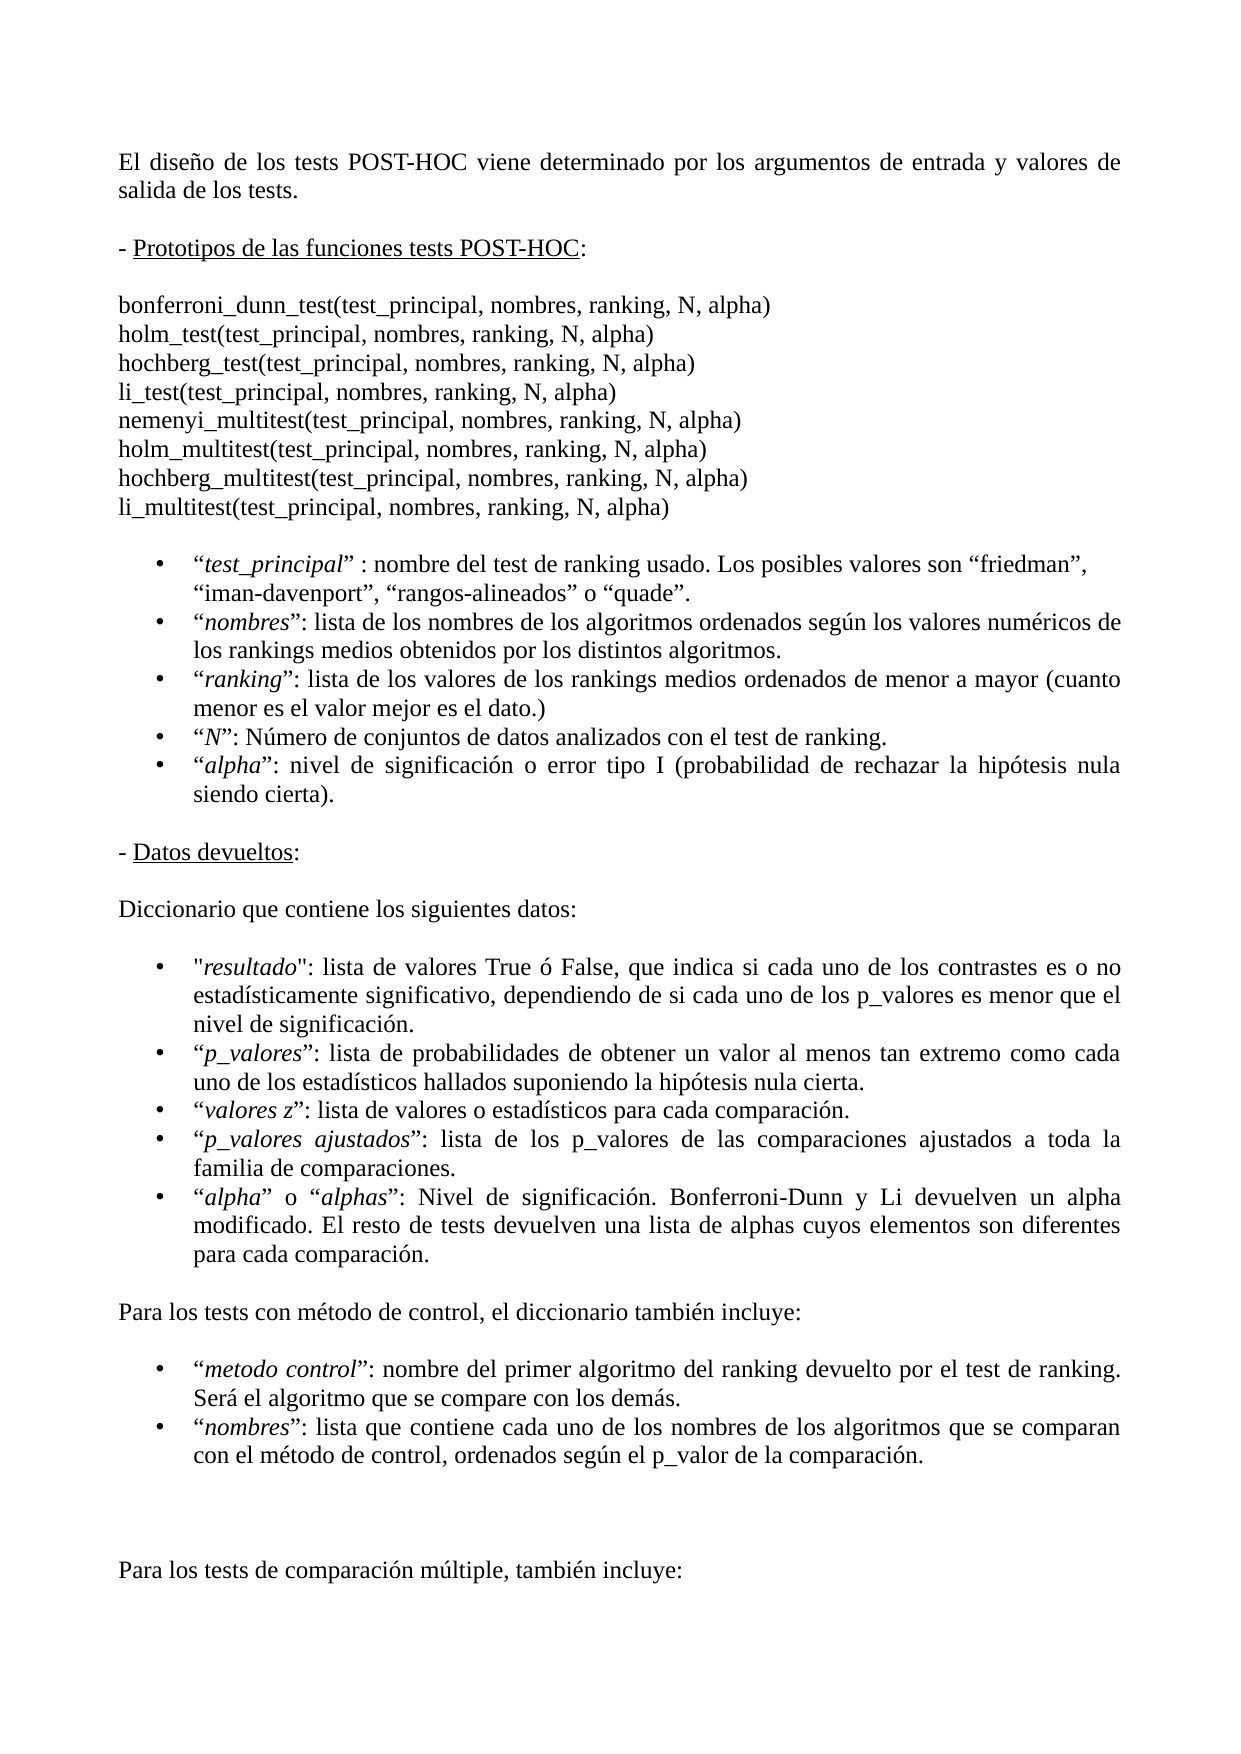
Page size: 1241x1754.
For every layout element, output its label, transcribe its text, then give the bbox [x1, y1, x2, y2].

list “alpha” o “alphas”: Nivel de significación. Bonferroni-Dunn y Li devuelven un alpha modificado. El resto de tests devuelven una lista de alphas cuyos elementos son diferentes para cada comparación. [156, 1182, 1122, 1268]
text li_test(test_principal, nombres, ranking, N, alpha) [118, 377, 1122, 406]
text hochberg_multitest(test_principal, nombres, ranking, N, alpha) [118, 463, 1122, 492]
list “valores z”: lista de valores o estadísticos para cada comparación. [156, 1096, 1122, 1124]
text li_multitest(test_principal, nombres, ranking, N, alpha) [118, 492, 1122, 521]
list "resultado": lista de valores True ó False, que indica si cada uno de los contrastes es o no estadísticamente significativo, dependiendo de si cada uno de los p_valores es menor que el nivel de significación. [156, 952, 1122, 1038]
list “nombres”: lista de los nombres de los algoritmos ordenados según los valores numéricos de los rankings medios obtenidos por los distintos algoritmos. [156, 607, 1122, 664]
text Para los tests de comparación múltiple, también incluye: [118, 1556, 1122, 1584]
text - Prototipos de las funciones tests POST-HOC: [118, 233, 1122, 262]
list “ranking”: lista de los valores de los rankings medios ordenados de menor a mayor (cuanto menor es el valor mejor es el dato.) [156, 664, 1122, 722]
text Para los tests con método de control, el diccionario también incluye: [118, 1297, 1122, 1326]
list “test_principal” : nombre del test de ranking usado. Los posibles valores son “friedman”, “iman-davenport”, “rangos-alineados” o “quade”. [156, 549, 1122, 607]
text Diccionario que contiene los siguientes datos: [118, 894, 1122, 923]
list “p_valores”: lista de probabilidades de obtener un valor al menos tan extremo como cada uno de los estadísticos hallados suponiendo la hipótesis nula cierta. [156, 1038, 1122, 1096]
text nemenyi_multitest(test_principal, nombres, ranking, N, alpha) [118, 406, 1122, 434]
list “alpha”: nivel de significación o error tipo I (probabilidad de rechazar la hipótesis nula siendo cierta). [156, 751, 1122, 808]
list “metodo control”: nombre del primer algoritmo del ranking devuelto por el test de ranking. Será el algoritmo que se compare con los demás. [156, 1354, 1122, 1412]
text El diseño de los tests POST-HOC viene determinado por los argumentos de entrada y valores de salida de los tests. [118, 147, 1122, 204]
text holm_multitest(test_principal, nombres, ranking, N, alpha) [118, 434, 1122, 463]
list “nombres”: lista que contiene cada uno de los nombres de los algoritmos que se comparan con el método de control, ordenados según el p_valor de la comparación. [156, 1412, 1122, 1469]
text holm_test(test_principal, nombres, ranking, N, alpha) [118, 319, 1122, 348]
list “p_valores ajustados”: lista de los p_valores de las comparaciones ajustados a toda la familia de comparaciones. [156, 1124, 1122, 1182]
text bonferroni_dunn_test(test_principal, nombres, ranking, N, alpha) [118, 291, 1122, 319]
list “N”: Número de conjuntos de datos analizados con el test de ranking. [156, 722, 1122, 751]
text - Datos devueltos: [118, 837, 1122, 866]
text hochberg_test(test_principal, nombres, ranking, N, alpha) [118, 348, 1122, 377]
